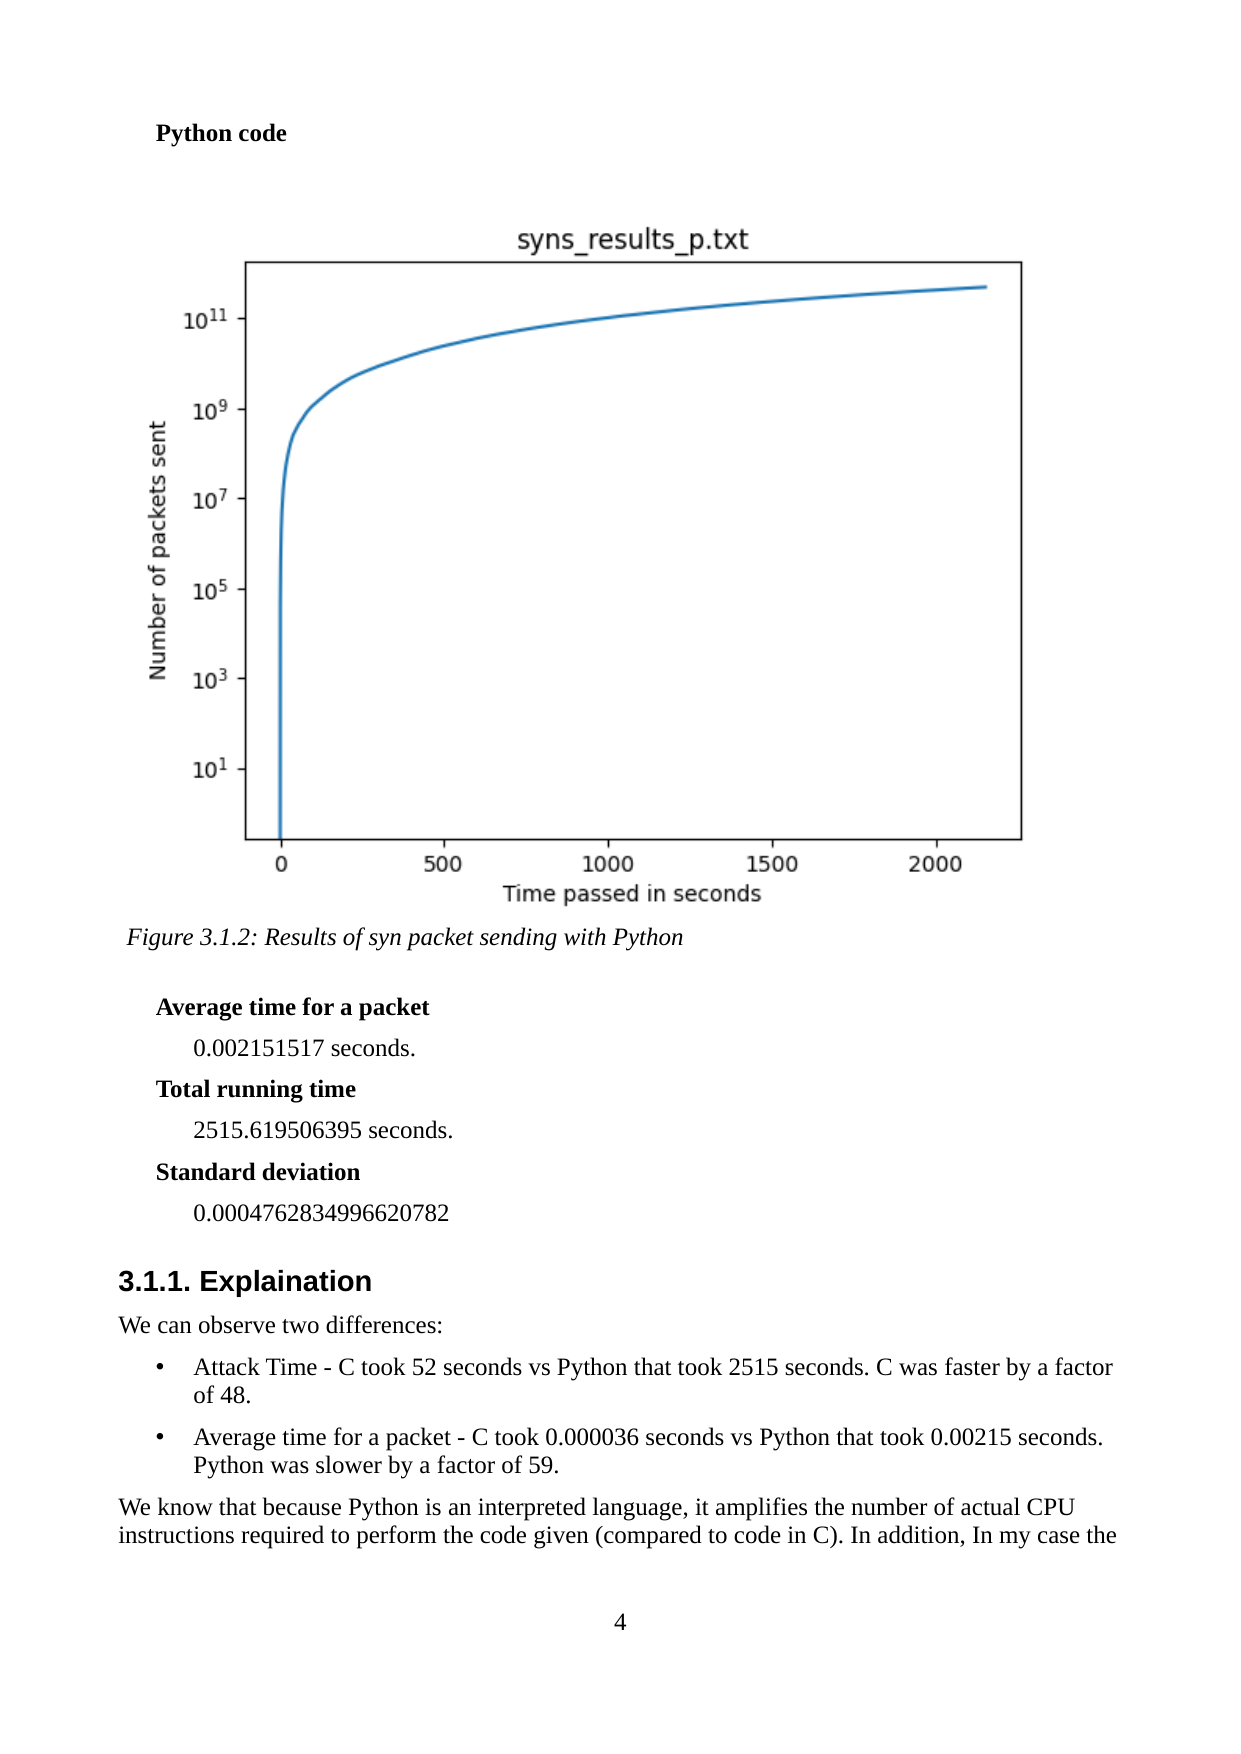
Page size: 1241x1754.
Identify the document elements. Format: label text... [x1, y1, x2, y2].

text Figure 3.1.2: Results of syn packet sending with Python [120, 922, 1120, 951]
list 0.002151517 seconds. [118, 1033, 1122, 1062]
subtitle Explaination [118, 1264, 1122, 1298]
list 0.0004762834996620782 [118, 1198, 1122, 1227]
list Attack Time - C took 52 seconds vs Python that took 2515 seconds. C was faster by a factor of 48. [156, 1352, 1122, 1409]
list Python code [118, 118, 1122, 147]
text We know that because Python is an interpreted language, it amplifies the number of actual CPU instructions required to perform the code given (compared to code in C). In addition, In my case the [118, 1492, 1122, 1549]
text We can observe two differences: [118, 1310, 1122, 1339]
list 2515.619506395 seconds. [118, 1116, 1122, 1144]
list Total running time [118, 1074, 1122, 1103]
list Standard deviation [118, 1157, 1122, 1186]
list Average time for a packet [118, 992, 1122, 1021]
list Average time for a packet - C took 0.000036 seconds vs Python that took 0.00215 seconds. Python was slower by a factor of 59. [156, 1422, 1122, 1479]
